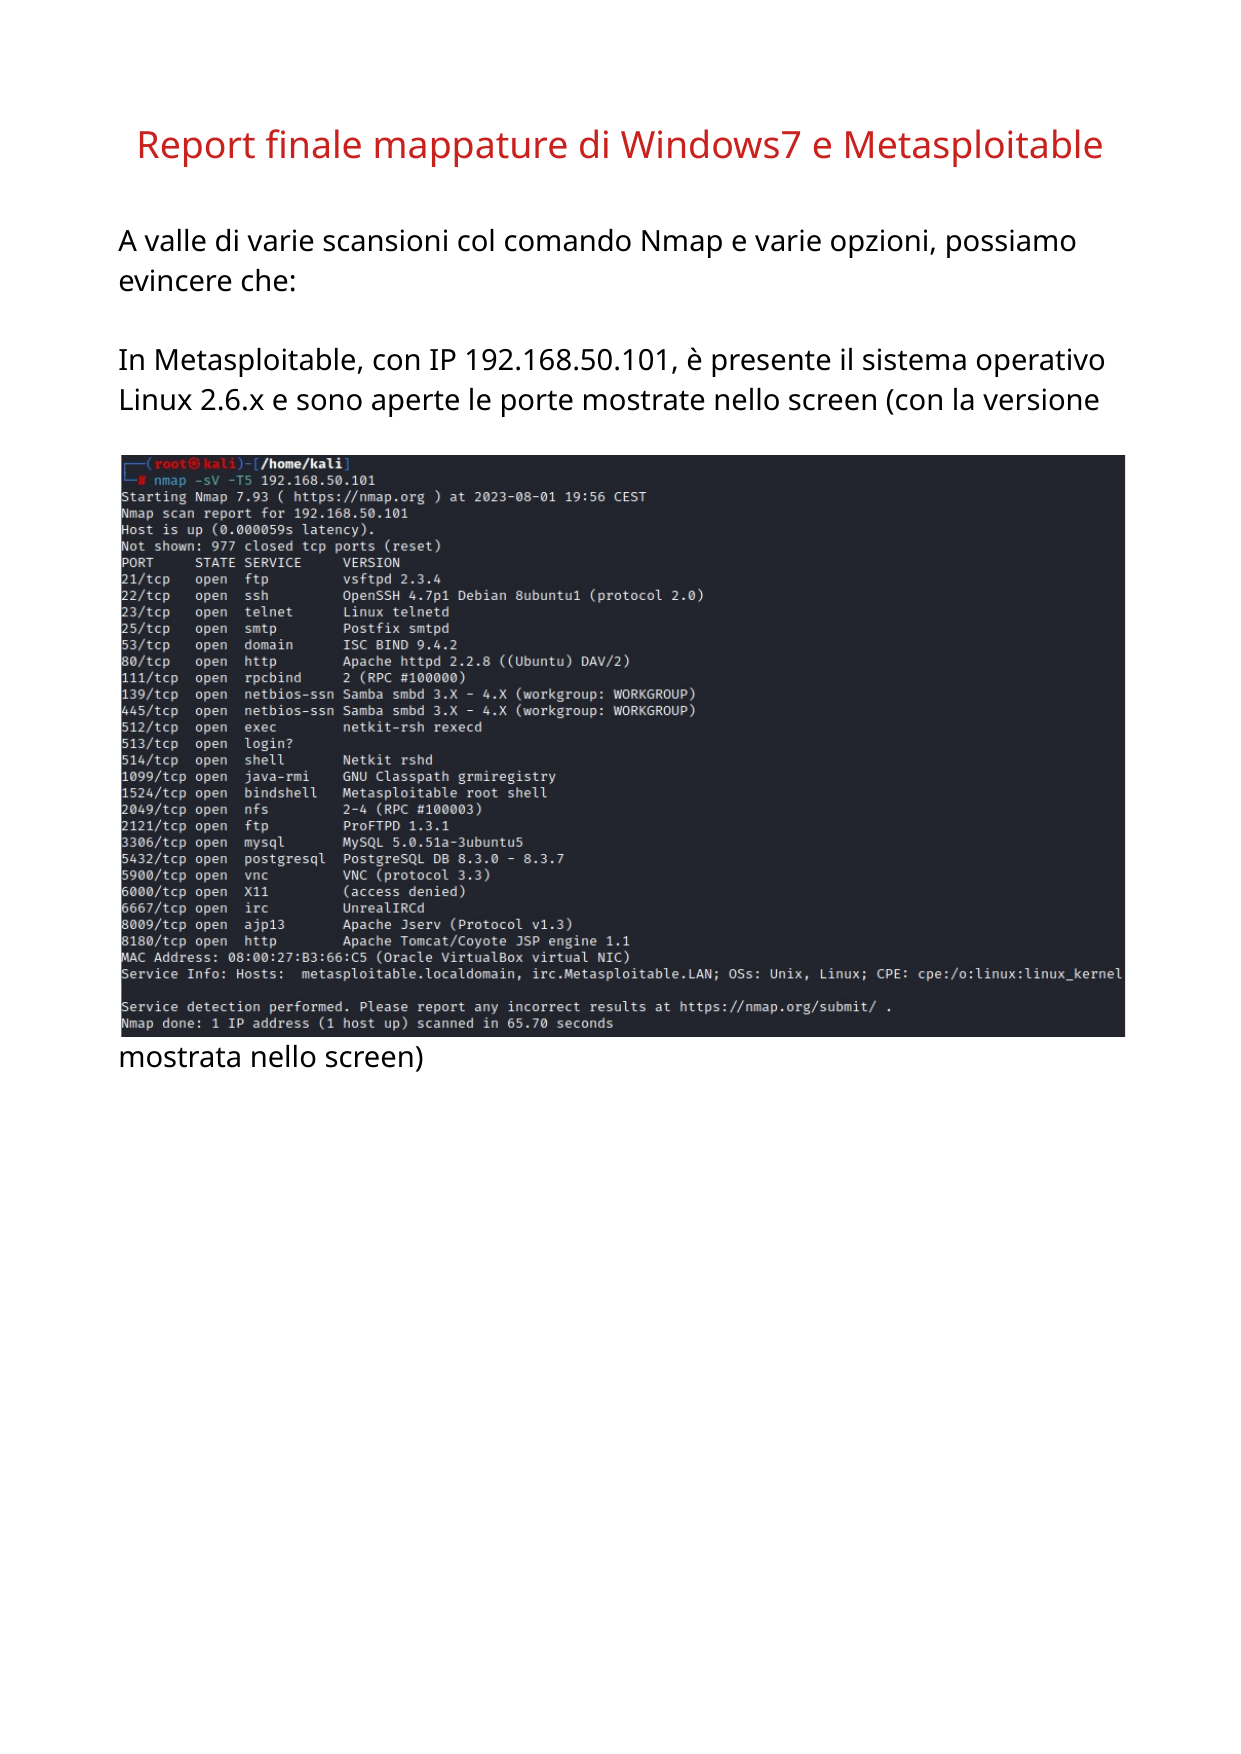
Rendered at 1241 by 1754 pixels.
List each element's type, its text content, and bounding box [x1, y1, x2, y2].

text In Metasploitable, con IP 192.168.50.101, è presente il sistema operativo Linux 2.6.x e sono aperte le porte mostrate nello screen (con la versione mostrata nello screen) [118, 339, 1122, 1116]
text Report finale mappature di Windows7 e Metasploitable [118, 118, 1122, 169]
text A valle di varie scansioni col comando Nmap e varie opzioni, possiamo evincere che: [118, 220, 1122, 299]
picture [121, 455, 1126, 1037]
